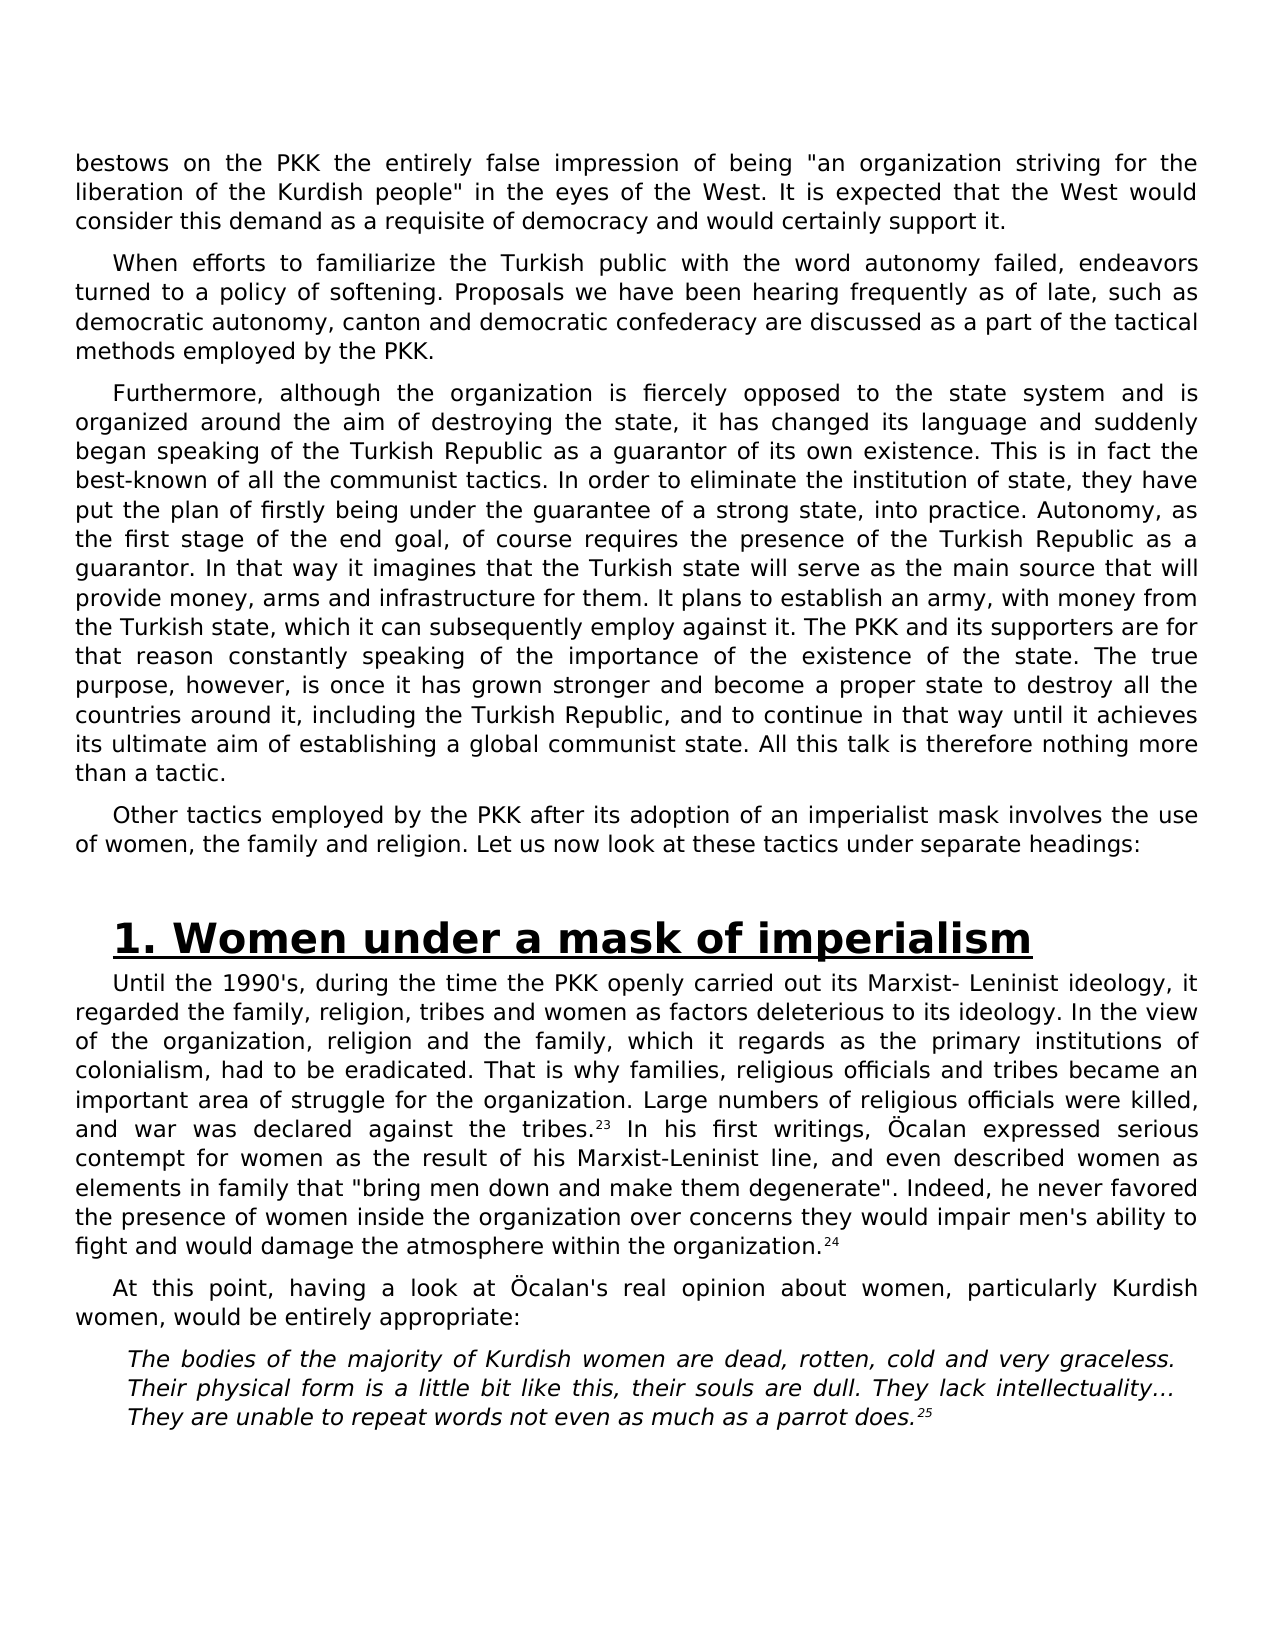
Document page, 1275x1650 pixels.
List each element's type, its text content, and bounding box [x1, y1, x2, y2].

text Until the 1990's, during the time the PKK openly carried out its Marxist- Leninist ideology, it regarded the family, religion, tribes and women as factors deleterious to its ideology. In the view of the organization, religion and the family, which it regards as the primary institutions of colonialism, had to be eradicated. That is why families, religious officials and tribes became an important area of struggle for the organization. Large numbers of religious officials were killed, and war was declared against the tribes.23 In his first writings, Öcalan expressed serious contempt for women as the result of his Marxist-Leninist line, and even described women as elements in family that "bring men down and make them degenerate". Indeed, he never favored the presence of women inside the organization over concerns they would impair men's ability to fight and would damage the atmosphere within the organization.24 [75, 970, 1200, 1260]
text Other tactics employed by the PKK after its adoption of an imperialist mask involves the use of women, the family and religion. Let us now look at these tactics under separate headings: [75, 802, 1200, 858]
text When efforts to familiarize the Turkish public with the word autonomy failed, endeavors turned to a policy of softening. Proposals we have been hearing frequently as of late, such as democratic autonomy, canton and democratic confederacy are discussed as a part of the tactical methods employed by the PKK. [75, 250, 1200, 365]
text Furthermore, although the organization is fiercely opposed to the state system and is organized around the aim of destroying the state, it has changed its language and suddenly began speaking of the Turkish Republic as a guarantor of its own existence. This is in fact the best-known of all the communist tactics. In order to eliminate the institution of state, they have put the plan of firstly being under the guarantee of a strong state, into practice. Autonomy, as the first stage of the end goal, of course requires the presence of the Turkish Republic as a guarantor. In that way it imagines that the Turkish state will serve as the main source that will provide money, arms and infrastructure for them. It plans to establish an army, with money from the Turkish state, which it can subsequently employ against it. The PKK and its supporters are for that reason constantly speaking of the importance of the existence of the state. The true purpose, however, is once it has grown stronger and become a proper state to destroy all the countries around it, including the Turkish Republic, and to continue in that way until it achieves its ultimate aim of establishing a global communist state. All this talk is therefore nothing more than a tactic. [75, 380, 1200, 787]
text The bodies of the majority of Kurdish women are dead, rotten, cold and very graceless. Their physical form is a little bit like this, their souls are dull. They lack intellectuality… They are unable to repeat words not even as much as a parrot does.25 [127, 1346, 1177, 1431]
text At this point, having a look at Öcalan's real opinion about women, particularly Kurdish women, would be entirely appropriate: [75, 1275, 1200, 1331]
subtitle 1. Women under a mask of imperialism [112, 915, 1200, 963]
text bestows on the PKK the entirely false impression of being "an organization striving for the liberation of the Kurdish people" in the eyes of the West. It is expected that the West would consider this demand as a requisite of democracy and would certainly support it. [75, 150, 1200, 235]
